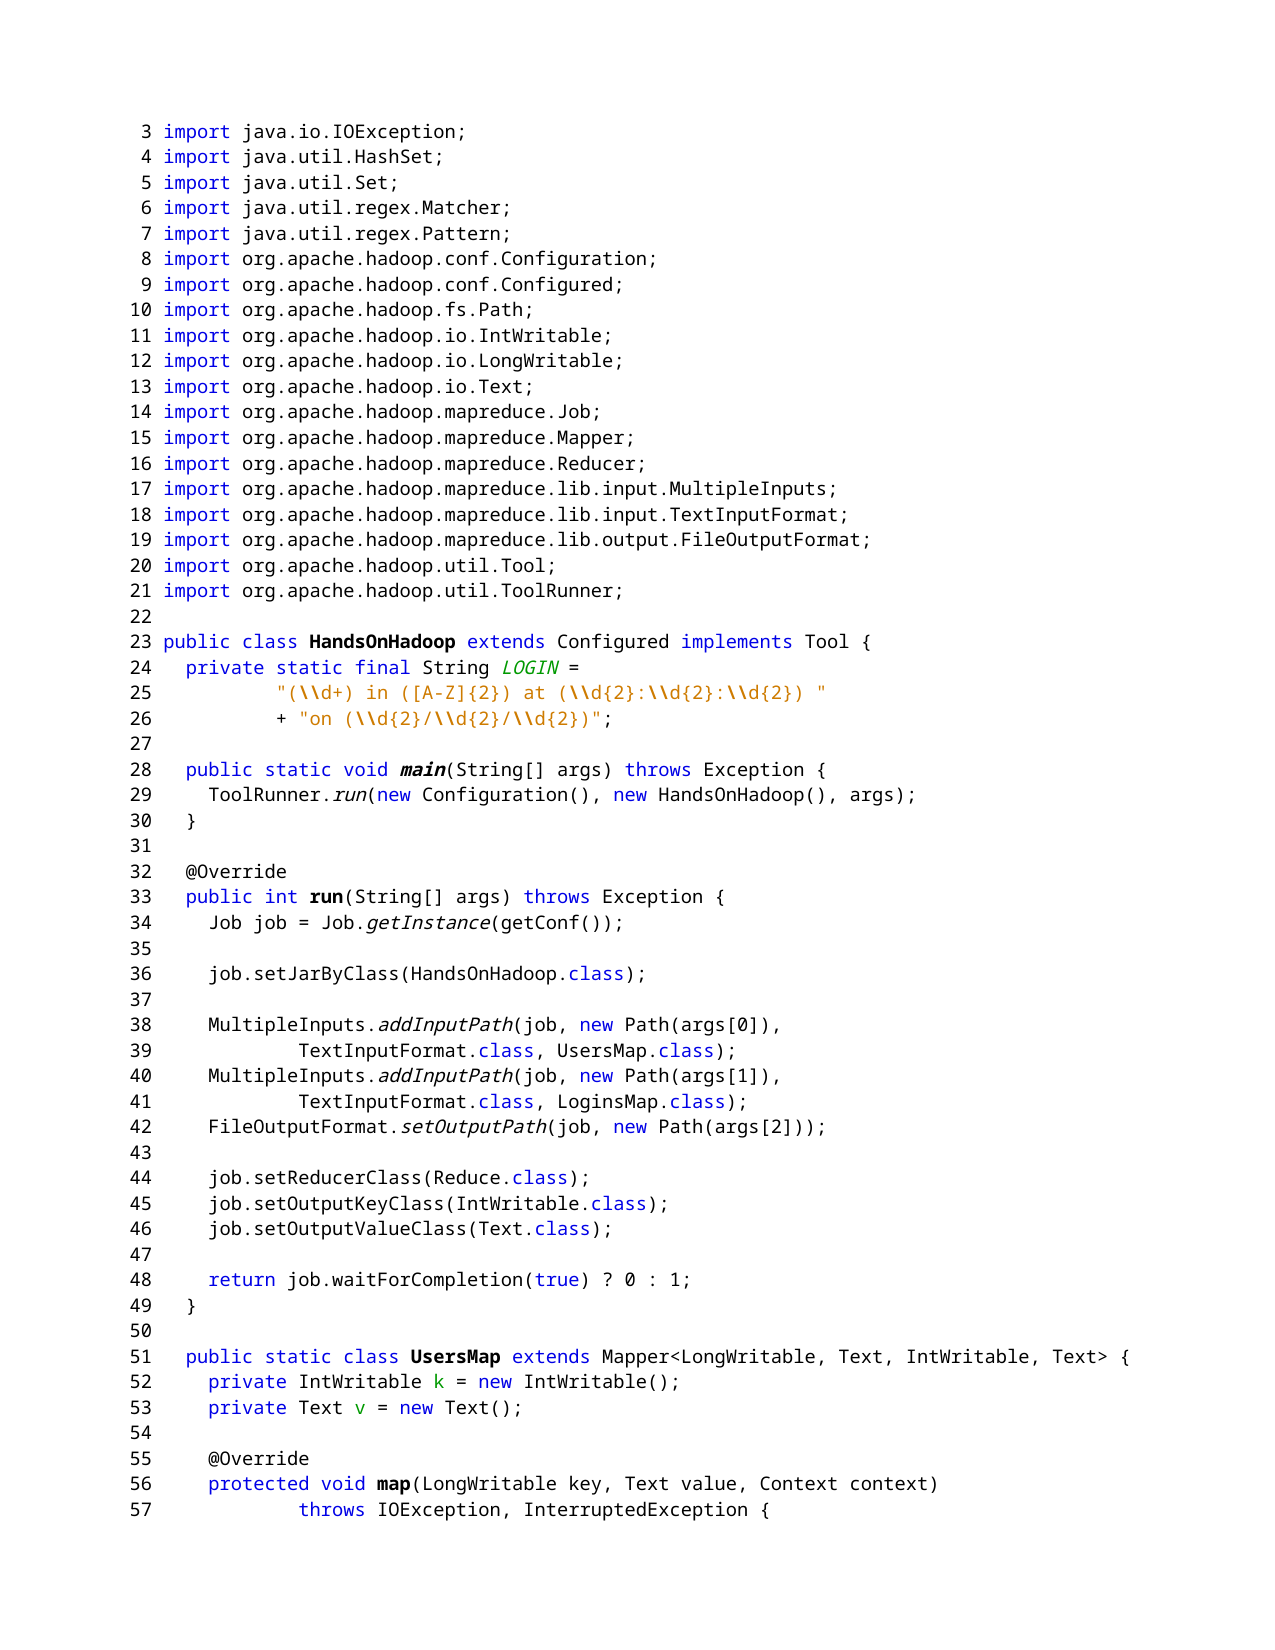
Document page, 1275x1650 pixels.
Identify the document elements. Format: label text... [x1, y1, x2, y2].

text 10 import org.apache.hadoop.fs.Path; [118, 297, 1157, 322]
text 14 import org.apache.hadoop.mapreduce.Job; [118, 399, 1157, 424]
text 35 [118, 935, 1157, 960]
text 3 import java.io.IOException; [118, 118, 1157, 144]
text 54 [118, 1420, 1157, 1445]
text 25 "(\\d+) in ([A-Z]{2}) at (\\d{2}:\\d{2}:\\d{2}) " [118, 679, 1157, 705]
text 28 public static void main(String[] args) throws Exception { [118, 756, 1157, 782]
text 33 public int run(String[] args) throws Exception { [118, 884, 1157, 909]
text 55 @Override [118, 1445, 1157, 1471]
text 6 import java.util.regex.Matcher; [118, 195, 1157, 220]
text 18 import org.apache.hadoop.mapreduce.lib.input.TextInputFormat; [118, 501, 1157, 526]
text 51 public static class UsersMap extends Mapper<LongWritable, Text, IntWritable, Text> { [118, 1343, 1157, 1369]
text 49 } [118, 1292, 1157, 1318]
text 52 private IntWritable k = new IntWritable(); [118, 1369, 1157, 1394]
text 31 [118, 833, 1157, 858]
text 27 [118, 731, 1157, 756]
text 56 protected void map(LongWritable key, Text value, Context context) [118, 1471, 1157, 1496]
text 37 [118, 986, 1157, 1011]
text 8 import org.apache.hadoop.conf.Configuration; [118, 246, 1157, 271]
text 26 + "on (\\d{2}/\\d{2}/\\d{2})"; [118, 705, 1157, 731]
text 16 import org.apache.hadoop.mapreduce.Reducer; [118, 450, 1157, 475]
text 41 TextInputFormat.class, LoginsMap.class); [118, 1088, 1157, 1113]
text 29 ToolRunner.run(new Configuration(), new HandsOnHadoop(), args); [118, 782, 1157, 807]
text 39 TextInputFormat.class, UsersMap.class); [118, 1037, 1157, 1062]
text 50 [118, 1318, 1157, 1343]
text 38 MultipleInputs.addInputPath(job, new Path(args[0]), [118, 1011, 1157, 1037]
text 42 FileOutputFormat.setOutputPath(job, new Path(args[2])); [118, 1113, 1157, 1139]
text 4 import java.util.HashSet; [118, 144, 1157, 169]
text 22 [118, 603, 1157, 628]
text 47 [118, 1241, 1157, 1267]
text 44 job.setReducerClass(Reduce.class); [118, 1164, 1157, 1190]
text 9 import org.apache.hadoop.conf.Configured; [118, 271, 1157, 297]
text 12 import org.apache.hadoop.io.LongWritable; [118, 348, 1157, 373]
text 48 return job.waitForCompletion(true) ? 0 : 1; [118, 1267, 1157, 1292]
text 34 Job job = Job.getInstance(getConf()); [118, 909, 1157, 935]
text 21 import org.apache.hadoop.util.ToolRunner; [118, 577, 1157, 603]
text 36 job.setJarByClass(HandsOnHadoop.class); [118, 960, 1157, 986]
text 5 import java.util.Set; [118, 169, 1157, 195]
text 17 import org.apache.hadoop.mapreduce.lib.input.MultipleInputs; [118, 475, 1157, 501]
text 7 import java.util.regex.Pattern; [118, 220, 1157, 246]
text 30 } [118, 807, 1157, 833]
text 57 throws IOException, InterruptedException { [118, 1496, 1157, 1522]
text 53 private Text v = new Text(); [118, 1394, 1157, 1420]
text 46 job.setOutputValueClass(Text.class); [118, 1216, 1157, 1241]
text 40 MultipleInputs.addInputPath(job, new Path(args[1]), [118, 1062, 1157, 1088]
text 45 job.setOutputKeyClass(IntWritable.class); [118, 1190, 1157, 1216]
text 15 import org.apache.hadoop.mapreduce.Mapper; [118, 424, 1157, 450]
text 23 public class HandsOnHadoop extends Configured implements Tool { [118, 628, 1157, 654]
text 32 @Override [118, 858, 1157, 884]
text 24 private static final String LOGIN = [118, 654, 1157, 679]
text 20 import org.apache.hadoop.util.Tool; [118, 552, 1157, 577]
text 19 import org.apache.hadoop.mapreduce.lib.output.FileOutputFormat; [118, 526, 1157, 552]
text 13 import org.apache.hadoop.io.Text; [118, 373, 1157, 399]
text 43 [118, 1139, 1157, 1164]
text 11 import org.apache.hadoop.io.IntWritable; [118, 322, 1157, 348]
